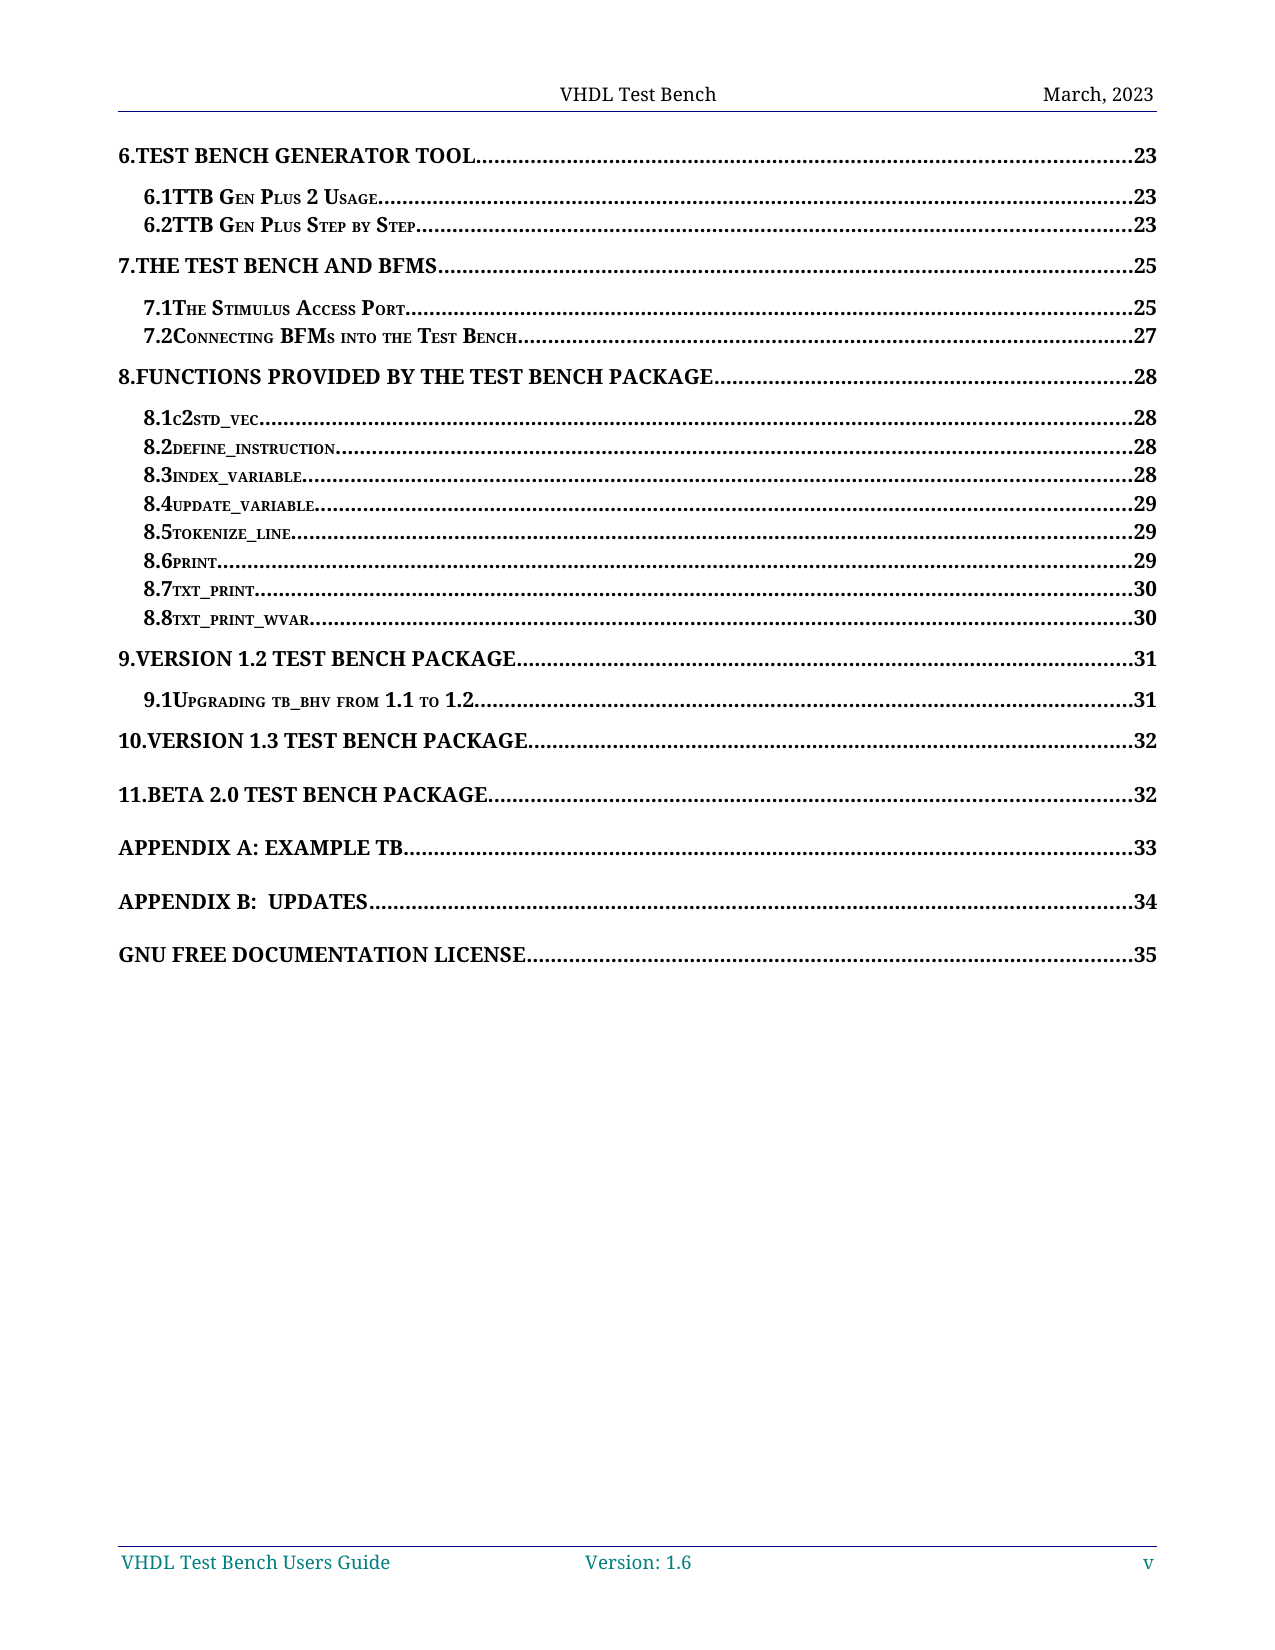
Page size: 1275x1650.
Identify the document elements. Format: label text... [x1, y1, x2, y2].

text 8.1c2std_vec 28 [143, 403, 1157, 432]
text 9.1Upgrading tb_bhv from 1.1 to 1.2 31 [143, 685, 1157, 713]
text 11.Beta 2.0 Test bench package 32 [118, 779, 1157, 808]
text 6.1TTB Gen Plus 2 Usage 23 [143, 182, 1157, 210]
text 8.6print 29 [143, 546, 1157, 574]
text 7.The test Bench and BFMs 25 [118, 251, 1157, 280]
text 8.7txt_print 30 [143, 574, 1157, 603]
text 9.Version 1.2 test bench package 31 [118, 644, 1157, 672]
text Appendix b: updates 34 [118, 887, 1157, 915]
text 8.2define_instruction 28 [143, 432, 1157, 460]
text 6.2TTB Gen Plus Step by Step 23 [143, 210, 1157, 239]
text 7.2Connecting BFMs into the Test Bench 27 [143, 321, 1157, 349]
text 8.3index_variable 28 [143, 460, 1157, 489]
text 8.Functions Provided by the test bench Package 28 [118, 362, 1157, 391]
text GNU Free Documentation License 35 [118, 940, 1157, 969]
text 8.8txt_print_wvar 30 [143, 603, 1157, 631]
text 8.5tokenize_line 29 [143, 517, 1157, 546]
text Appendix A: Example tb 33 [118, 833, 1157, 862]
text 7.1The Stimulus Access Port 25 [143, 292, 1157, 321]
text 8.4update_variable 29 [143, 489, 1157, 517]
text 10.Version 1.3 Test bench Package 32 [118, 726, 1157, 754]
text 6.Test Bench Generator tool 23 [118, 141, 1157, 169]
